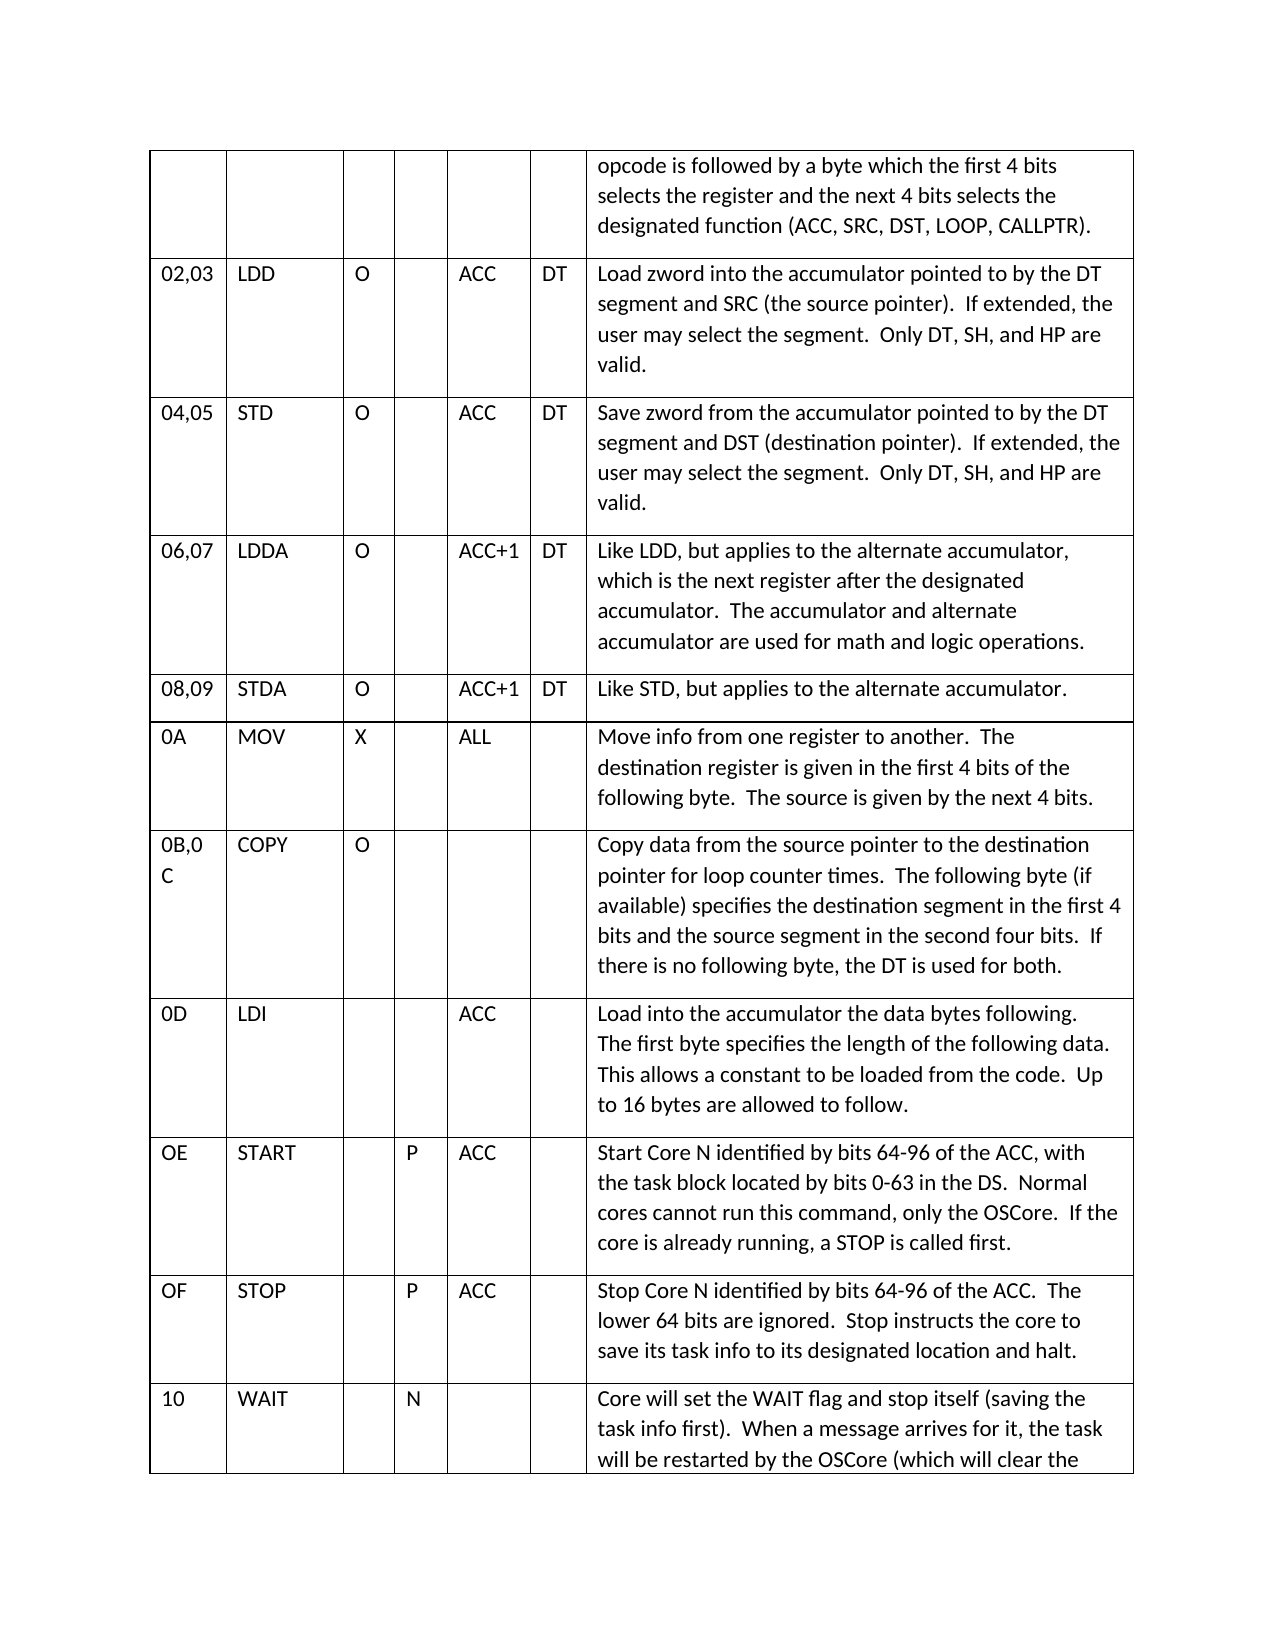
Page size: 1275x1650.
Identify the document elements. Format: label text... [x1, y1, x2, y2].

table_cell 08,09 [151, 675, 226, 721]
table_cell [344, 1138, 394, 1275]
table_cell MOV [227, 723, 343, 829]
table_cell [531, 831, 586, 998]
table_cell WAIT [227, 1384, 343, 1473]
table_cell Like LDD, but applies to the alternate accumulator, which is the next register after the designated accumulator. The accumulator and alternate accumulator are used for math and logic operations. [587, 536, 1133, 673]
table_cell Move info from one register to another. The destination register is given in the first 4 bits of the following byte. The source is given by the next 4 bits. [587, 723, 1133, 829]
table_cell O [344, 259, 394, 397]
table_cell LDDA [227, 536, 343, 673]
table_cell Start Core N identified by bits 64-96 of the ACC, with the task block located by bits 0-63 in the DS. Normal cores cannot run this command, only the OSCore. If the core is already running, a STOP is called first. [587, 1138, 1133, 1275]
table_cell [395, 536, 447, 673]
table_cell 0A [151, 723, 226, 829]
table_cell [344, 1384, 394, 1473]
table_cell P [395, 1276, 447, 1383]
table_cell O [344, 398, 394, 535]
table_cell ALL [448, 723, 530, 829]
table_cell Like STD, but applies to the alternate accumulator. [587, 675, 1133, 721]
table_cell ACC+1 [448, 536, 530, 673]
table_cell ACC [448, 999, 530, 1137]
table_cell O [344, 831, 394, 998]
table_cell opcode is followed by a byte which the first 4 bits selects the register and the next 4 bits selects the designated function (ACC, SRC, DST, LOOP, CALLPTR). [587, 151, 1133, 258]
table_cell COPY [227, 831, 343, 998]
table_cell LDI [227, 999, 343, 1137]
table_cell [531, 151, 586, 258]
table_cell START [227, 1138, 343, 1275]
table_cell [448, 1384, 530, 1473]
table_cell [531, 723, 586, 829]
table_cell Copy data from the source pointer to the destination pointer for loop counter times. The following byte (if available) specifies the destination segment in the first 4 bits and the source segment in the second four bits. If there is no following byte, the DT is used for both. [587, 831, 1133, 998]
table_cell [395, 259, 447, 397]
table_cell [344, 1276, 394, 1383]
table_cell DT [531, 675, 586, 721]
table_cell Load zword into the accumulator pointed to by the DT segment and SRC (the source pointer). If extended, the user may select the segment. Only DT, SH, and HP are valid. [587, 259, 1133, 397]
table_cell [395, 723, 447, 829]
table_cell [395, 151, 447, 258]
table_cell 02,03 [151, 259, 226, 397]
table_cell N [395, 1384, 447, 1473]
table_cell STOP [227, 1276, 343, 1383]
table_cell ACC [448, 398, 530, 535]
table_cell [151, 151, 226, 258]
table_cell 10 [151, 1384, 226, 1473]
table_cell Core will set the WAIT flag and stop itself (saving the task info first). When a message arrives for it, the task will be restarted by the OSCore (which will clear the [587, 1384, 1133, 1473]
table_cell STDA [227, 675, 343, 721]
table_cell [531, 1276, 586, 1383]
table_cell Stop Core N identified by bits 64-96 of the ACC. The lower 64 bits are ignored. Stop instructs the core to save its task info to its designated location and halt. [587, 1276, 1133, 1383]
table_cell DT [531, 398, 586, 535]
table_cell [395, 398, 447, 535]
table_cell [531, 999, 586, 1137]
table_cell STD [227, 398, 343, 535]
table_cell [227, 151, 343, 258]
table_cell [531, 1384, 586, 1473]
table_cell [395, 675, 447, 721]
table_cell X [344, 723, 394, 829]
table_cell ACC+1 [448, 675, 530, 721]
table_cell Load into the accumulator the data bytes following. The first byte specifies the length of the following data. This allows a constant to be loaded from the code. Up to 16 bytes are allowed to follow. [587, 999, 1133, 1137]
table_cell [344, 999, 394, 1137]
table_cell [395, 831, 447, 998]
table_cell Save zword from the accumulator pointed to by the DT segment and DST (destination pointer). If extended, the user may select the segment. Only DT, SH, and HP are valid. [587, 398, 1133, 535]
table_cell [448, 151, 530, 258]
table_cell O [344, 675, 394, 721]
table_cell P [395, 1138, 447, 1275]
table_cell 04,05 [151, 398, 226, 535]
table_cell [531, 1138, 586, 1275]
table_cell 0B,0C [151, 831, 226, 998]
table_cell 0D [151, 999, 226, 1137]
table_cell LDD [227, 259, 343, 397]
table_cell 06,07 [151, 536, 226, 673]
table_cell O [344, 536, 394, 673]
table_cell ACC [448, 259, 530, 397]
table_cell ACC [448, 1138, 530, 1275]
table_cell DT [531, 536, 586, 673]
table_cell OF [151, 1276, 226, 1383]
table_cell [395, 999, 447, 1137]
table_cell ACC [448, 1276, 530, 1383]
table_cell DT [531, 259, 586, 397]
table_cell OE [151, 1138, 226, 1275]
table_cell [344, 151, 394, 258]
table_cell [448, 831, 530, 998]
